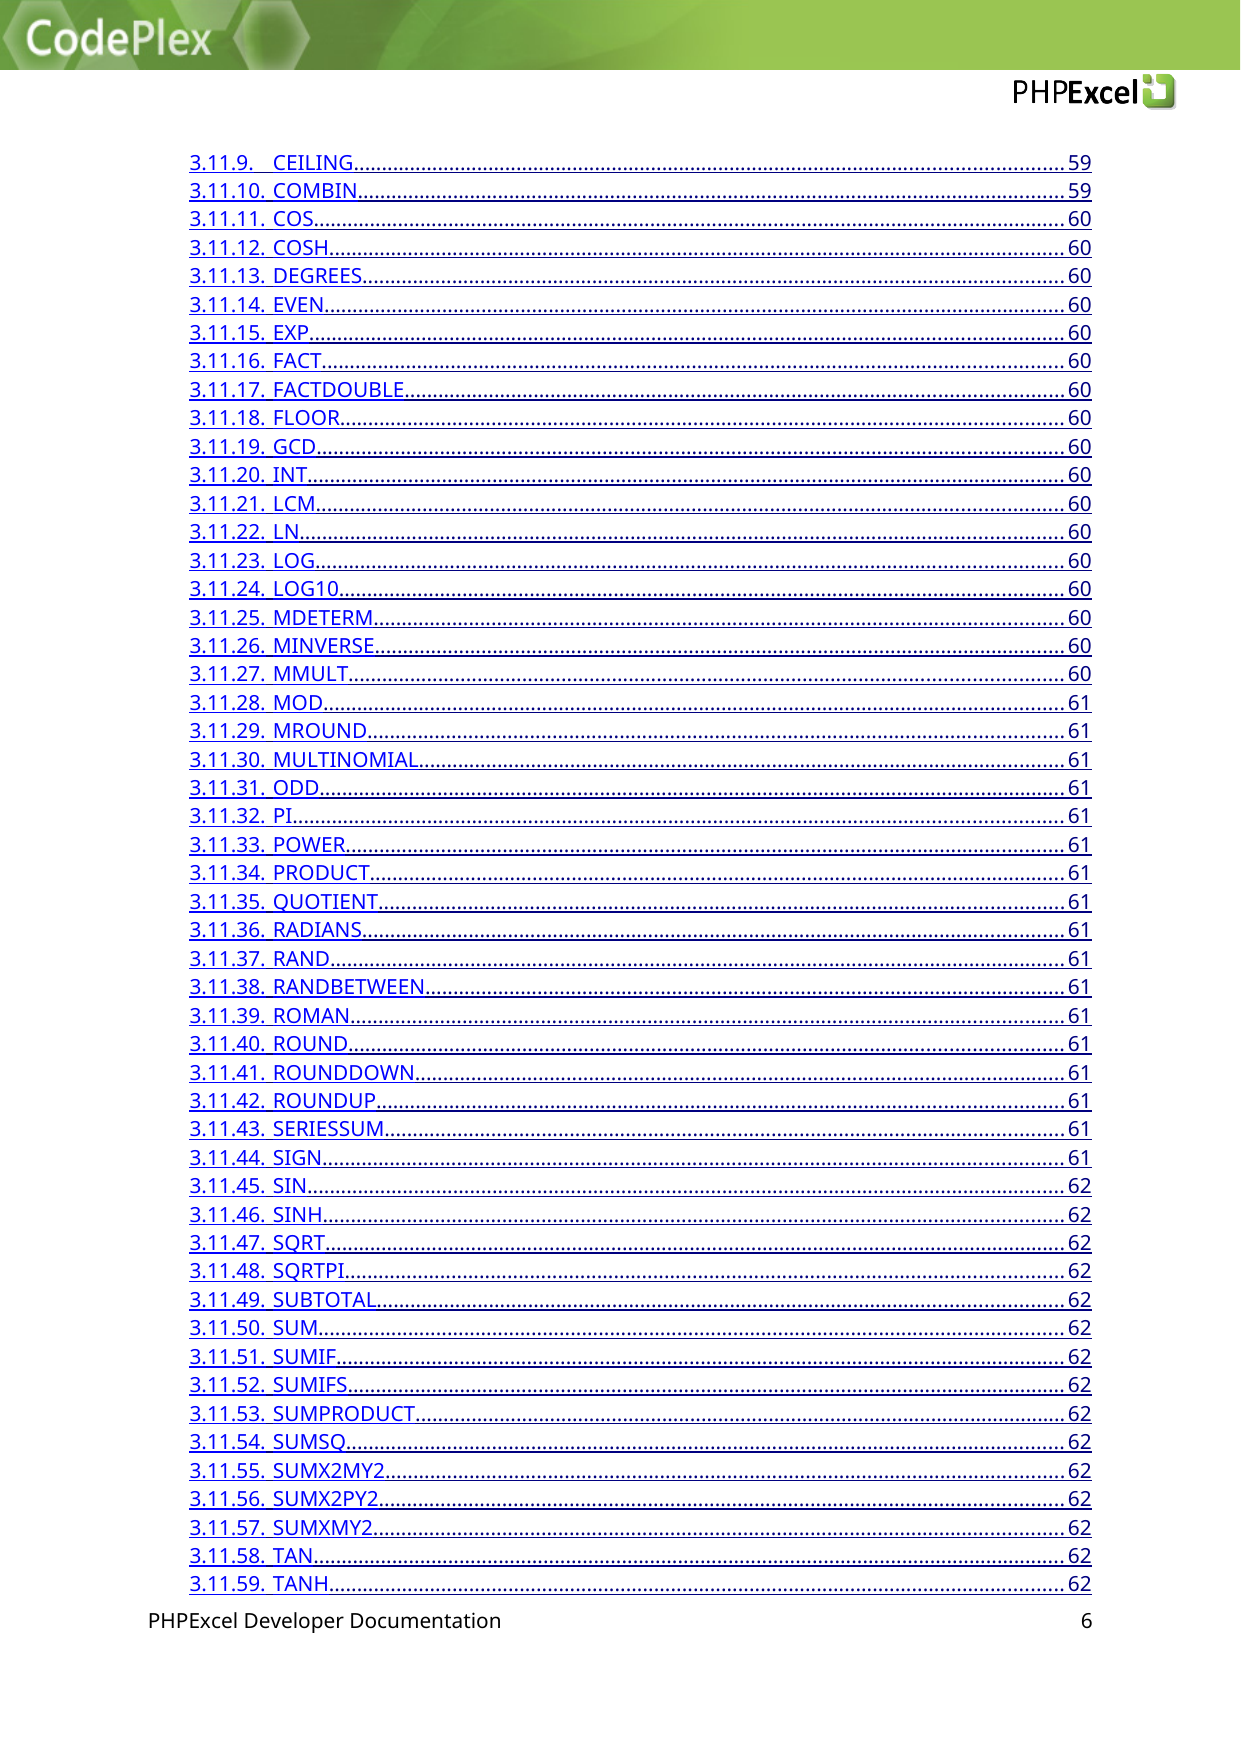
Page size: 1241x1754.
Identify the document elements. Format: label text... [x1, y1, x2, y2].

text 3.11.47. SQRT 62 [189, 1228, 1093, 1257]
text 3.11.30. MULTINOMIAL 61 [189, 745, 1093, 773]
text 3.11.20. INT 60 [189, 460, 1093, 489]
text 3.11.10. COMBIN 59 [189, 176, 1093, 204]
text 3.11.46. SINH 62 [189, 1200, 1093, 1228]
text 3.11.55. SUMX2MY2 62 [189, 1456, 1093, 1484]
text 3.11.29. MROUND 61 [189, 716, 1093, 745]
text 3.11.38. RANDBETWEEN 61 [189, 972, 1093, 1001]
text 3.11.26. MINVERSE 60 [189, 631, 1093, 659]
text 3.11.12. COSH 60 [189, 233, 1093, 261]
text 3.11.28. MOD 61 [189, 688, 1093, 716]
text 3.11.27. MMULT 60 [189, 659, 1093, 688]
text 3.11.18. FLOOR 60 [189, 403, 1093, 432]
text 3.11.48. SQRTPI 62 [189, 1257, 1093, 1285]
text 3.11.39. ROMAN 61 [189, 1001, 1093, 1029]
text 3.11.36. RADIANS 61 [189, 915, 1093, 944]
text 3.11.58. TAN 62 [189, 1541, 1093, 1569]
text 3.11.33. POWER 61 [189, 830, 1093, 858]
text 3.11.57. SUMXMY2 62 [189, 1513, 1093, 1541]
text 3.11.51. SUMIF 62 [189, 1342, 1093, 1370]
text 3.11.52. SUMIFS 62 [189, 1370, 1093, 1399]
text 3.11.42. ROUNDUP 61 [189, 1086, 1093, 1114]
text 3.11.22. LN 60 [189, 517, 1093, 546]
text 3.11.43. SERIESSUM 61 [189, 1114, 1093, 1143]
text 3.11.11. COS 60 [189, 204, 1093, 233]
text 3.11.25. MDETERM 60 [189, 603, 1093, 631]
text 3.11.9. CEILING 59 [189, 148, 1093, 176]
text 3.11.49. SUBTOTAL 62 [189, 1285, 1093, 1313]
text 3.11.19. GCD 60 [189, 432, 1093, 460]
text 3.11.44. SIGN 61 [189, 1143, 1093, 1171]
text 3.11.15. EXP 60 [189, 318, 1093, 347]
text 3.11.31. ODD 61 [189, 773, 1093, 802]
text 3.11.24. LOG10 60 [189, 574, 1093, 603]
text 3.11.54. SUMSQ 62 [189, 1427, 1093, 1456]
text 3.11.45. SIN 62 [189, 1171, 1093, 1200]
text 3.11.14. EVEN 60 [189, 290, 1093, 318]
text 3.11.13. DEGREES 60 [189, 261, 1093, 290]
text 3.11.40. ROUND 61 [189, 1029, 1093, 1058]
text 3.11.21. LCM 60 [189, 489, 1093, 517]
text 3.11.32. PI 61 [189, 802, 1093, 830]
text 3.11.17. FACTDOUBLE 60 [189, 375, 1093, 403]
text 3.11.37. RAND 61 [189, 944, 1093, 972]
text 3.11.41. ROUNDDOWN 61 [189, 1058, 1093, 1086]
text 3.11.35. QUOTIENT 61 [189, 887, 1093, 915]
text 3.11.34. PRODUCT 61 [189, 858, 1093, 887]
text 3.11.56. SUMX2PY2 62 [189, 1484, 1093, 1513]
text 3.11.23. LOG 60 [189, 546, 1093, 574]
text 3.11.50. SUM 62 [189, 1313, 1093, 1342]
text 3.11.53. SUMPRODUCT 62 [189, 1399, 1093, 1427]
text 3.11.59. TANH 62 [189, 1569, 1093, 1598]
text 3.11.16. FACT 60 [189, 347, 1093, 375]
